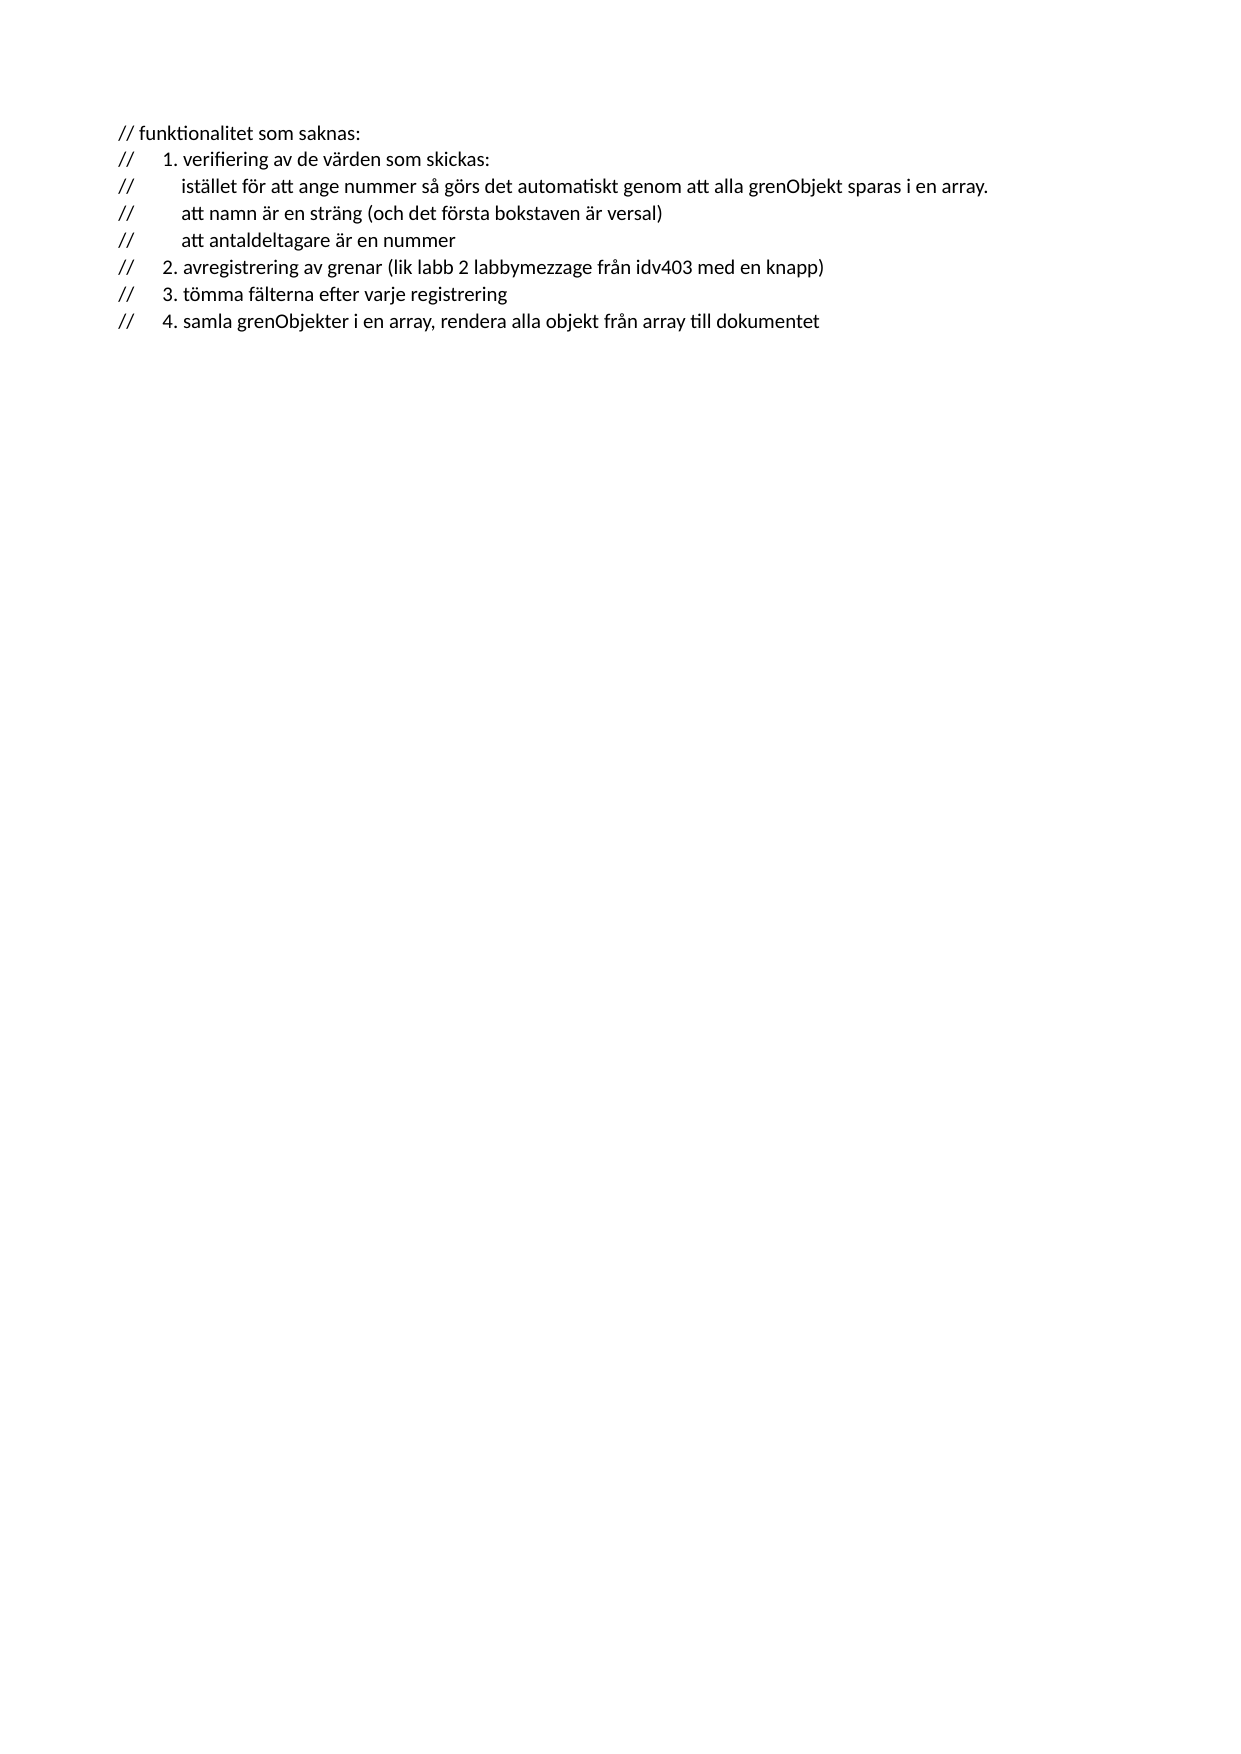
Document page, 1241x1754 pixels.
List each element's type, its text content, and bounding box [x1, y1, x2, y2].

text // funktionalitet som saknas: // 1. verifiering av de värden som skickas: // istället för att ange nummer så görs det automatiskt genom att alla grenObjekt sparas i en array. // att namn är en sträng (och det första bokstaven är versal) // att antaldeltagare är en nummer // 2. avregistrering av grenar (lik labb 2 labbymezzage från idv403 med en knapp) // 3. tömma fälterna efter varje registrering // 4. samla grenObjekter i en array, rendera alla objekt från array till dokumentet [118, 118, 1122, 334]
